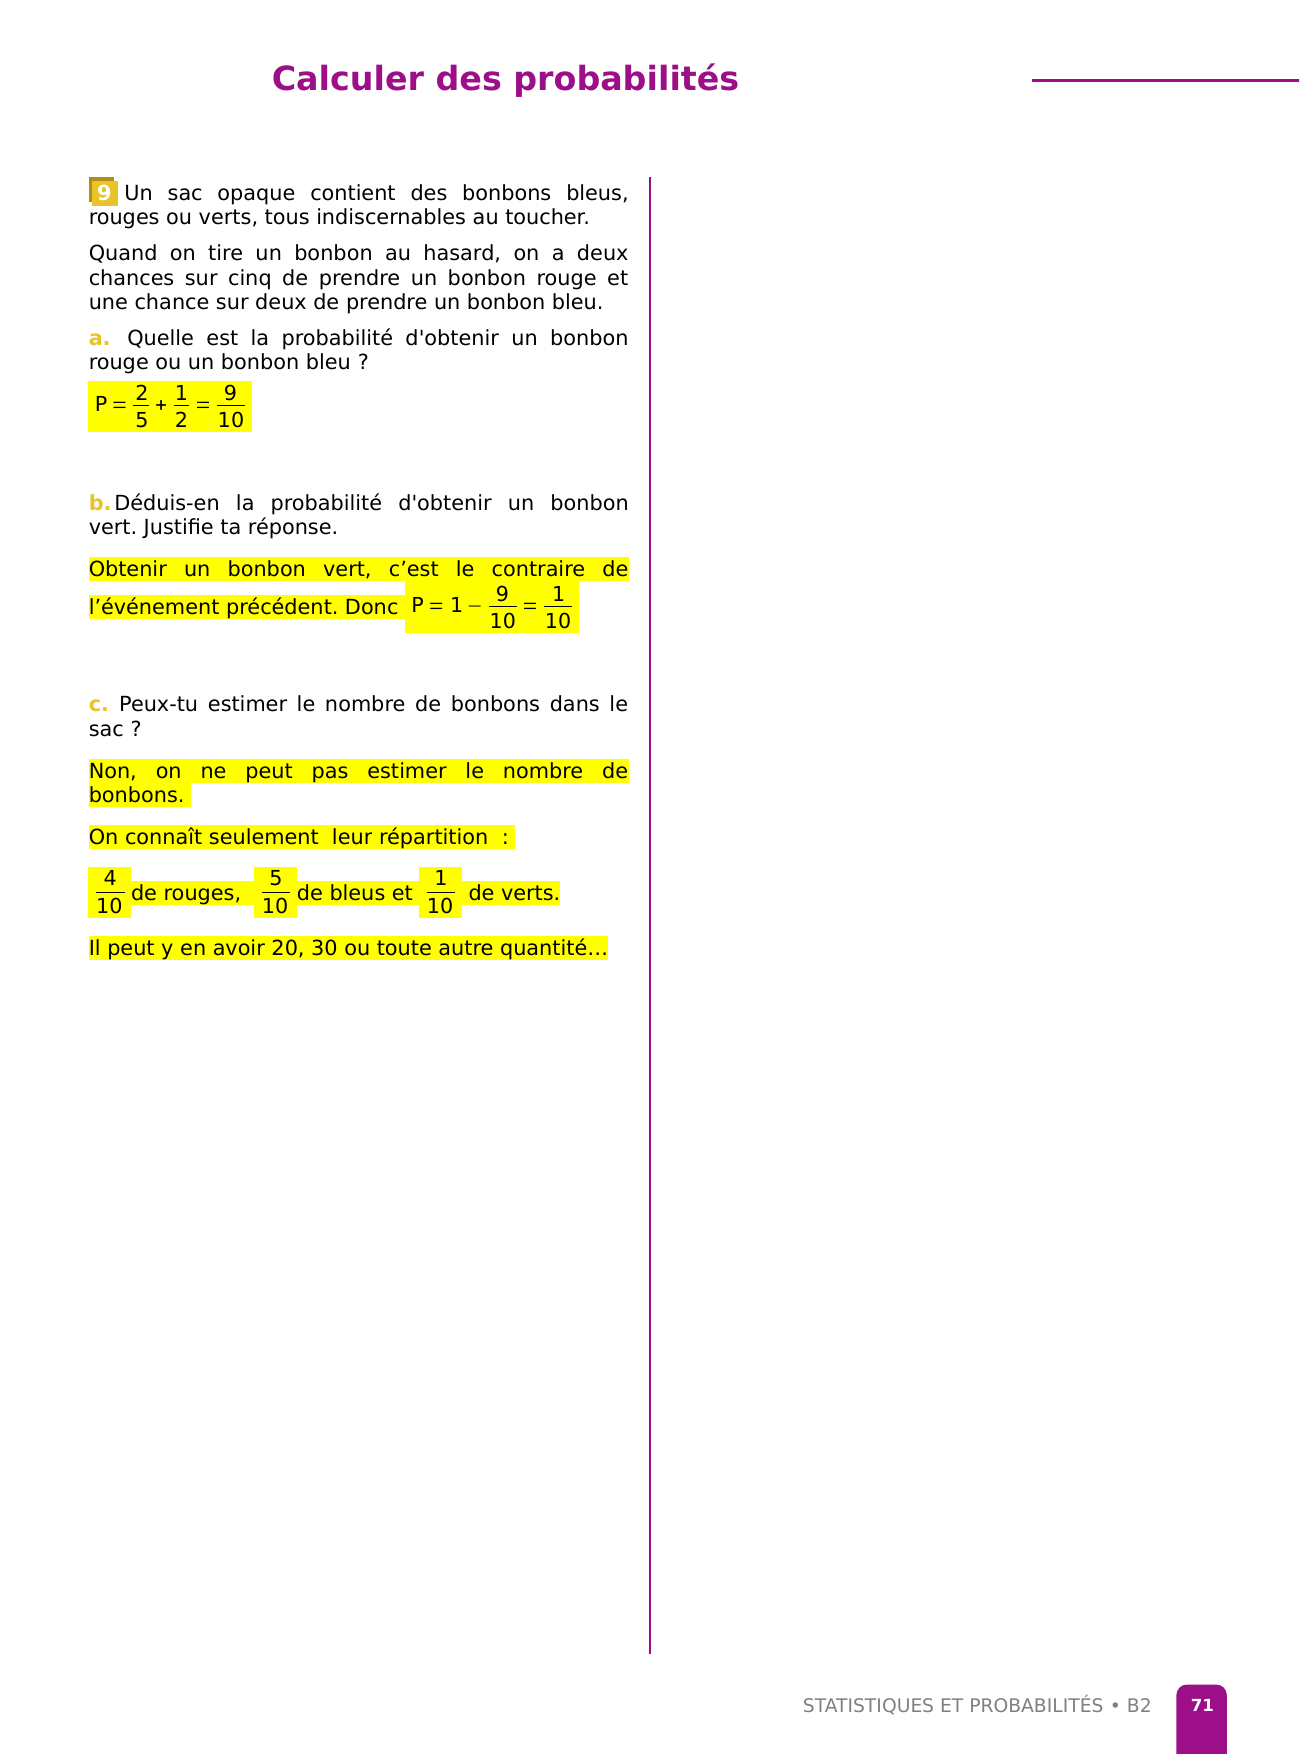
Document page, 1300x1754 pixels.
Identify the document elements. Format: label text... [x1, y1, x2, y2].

text Quand on tire un bonbon au hasard, on a deux chances sur cinq de prendre un bonbon rouge et une chance sur deux de prendre un bonbon bleu. [88, 241, 629, 314]
list Peux-tu estimer le nombre de bonbons dans le sac ? [88, 692, 629, 741]
text Non, on ne peut pas estimer le nombre de bonbons. [191, 783, 629, 807]
text de verts. [462, 867, 629, 918]
text de rouges, [131, 867, 254, 918]
list Quelle est la probabilité d'obtenir un bonbon rouge ou un bonbon bleu ? [88, 326, 629, 374]
text Il peut y en avoir 20, 30 ou toute autre quantité… [88, 936, 629, 960]
list Déduis-en la probabilité d'obtenir un bonbon vert. Justifie ta réponse. [88, 491, 629, 539]
subtitle Un sac opaque contient des bonbons bleus, rouges ou verts, tous indiscernables au toucher. [88, 177, 629, 229]
text de bleus et [297, 867, 419, 918]
text On connaît seulement leur répartition : [88, 825, 629, 849]
text Obtenir un bonbon vert, c’est le contraire de l’événement précédent. Donc [88, 557, 629, 633]
